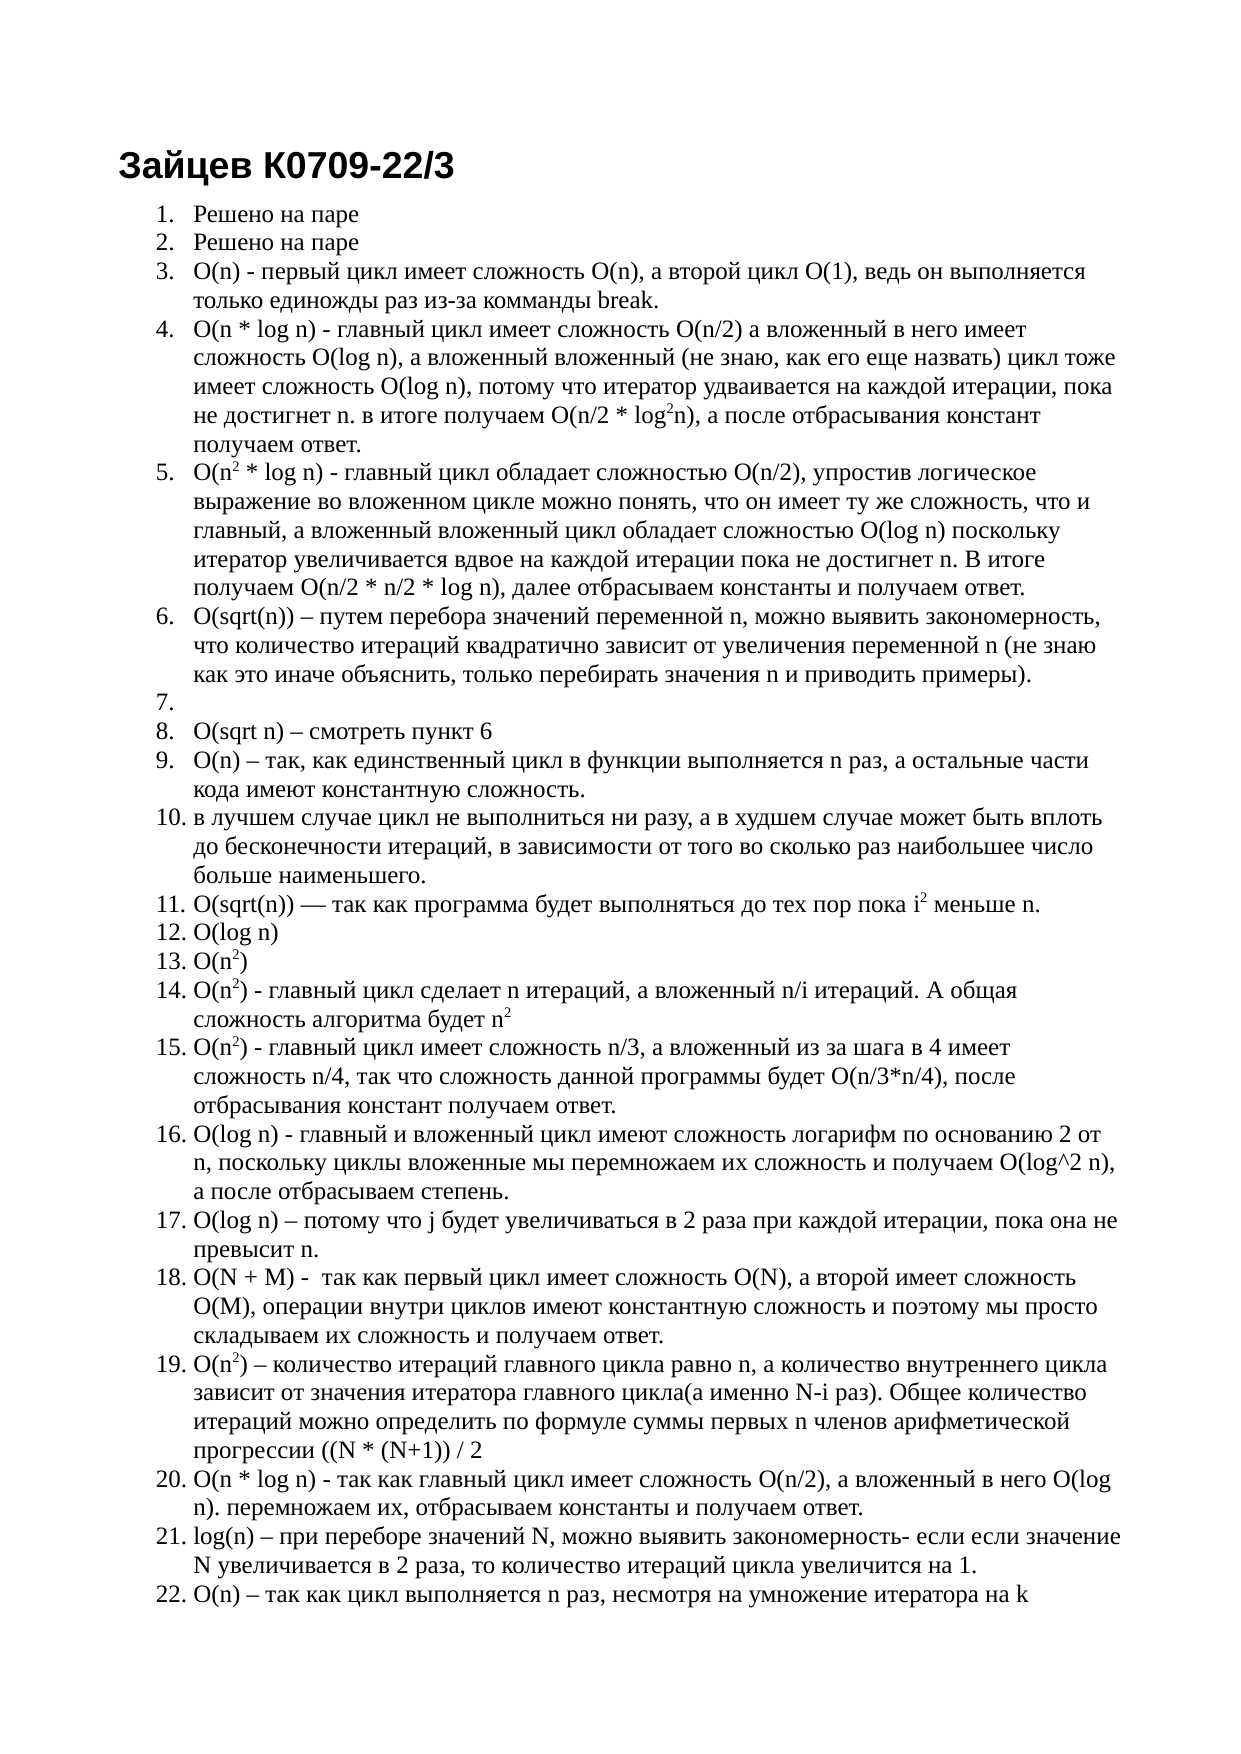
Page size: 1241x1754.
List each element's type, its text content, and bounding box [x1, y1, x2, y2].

list Решено на паре [156, 227, 1122, 256]
list O(sqrt n) – смотреть пункт 6 [156, 716, 1122, 745]
list O(sqrt(n)) – путем перебора значений переменной n, можно выявить закономерность, что количество итераций квадратично зависит от увеличения переменной n (не знаю как это иначе объяснить, только перебирать значения n и приводить примеры). [156, 601, 1122, 687]
list O(n2 * log n) - главный цикл обладает сложностью O(n/2), упростив логическое выражение во вложенном цикле можно понять, что он имеет ту же сложность, что и главный, а вложенный вложенный цикл обладает сложностью O(log n) поскольку итератор увеличивается вдвое на каждой итерации пока не достигнет n. В итоге получаем O(n/2 * n/2 * log n), далее отбрасываем константы и получаем ответ. [156, 457, 1122, 601]
list O(N + M) - так как первый цикл имеет сложность O(N), а второй имеет сложность O(M), операции внутри циклов имеют константную сложность и поэтому мы просто складываем их сложность и получаем ответ. [156, 1262, 1122, 1349]
list O(log n) - главный и вложенный цикл имеют сложность логарифм по основанию 2 от n, поскольку циклы вложенные мы перемножаем их сложность и получаем O(log^2 n), а после отбрасываем степень. [156, 1119, 1122, 1205]
list O(n2) - главный цикл сделает n итераций, а вложенный n/i итераций. А общая сложность алгоритма будет n2 [156, 975, 1122, 1032]
list O(n) - первый цикл имеет сложность O(n), а второй цикл O(1), ведь он выполняется только единожды раз из-за комманды break. [156, 256, 1122, 314]
list в лучшем случае цикл не выполниться ни разу, а в худшем случае может быть вплоть до бесконечности итераций, в зависимости от того во сколько раз наибольшее число больше наименьшего. [156, 802, 1122, 889]
list O(n * log n) - так как главный цикл имеет сложность O(n/2), а вложенный в него O(log n). перемножаем их, отбрасываем константы и получаем ответ. [156, 1464, 1122, 1521]
list Решено на паре [156, 199, 1122, 227]
list O(sqrt(n)) — так как программа будет выполняться до тех пор пока i2 меньше n. [156, 889, 1122, 917]
list O(log n) – потому что j будет увеличиваться в 2 раза при каждой итерации, пока она не превысит n. [156, 1205, 1122, 1262]
list log(n) – при переборе значений N, можно выявить закономерность- если если значение N увеличивается в 2 раза, то количество итераций цикла увеличится на 1. [156, 1521, 1122, 1579]
list O(n2) [156, 946, 1122, 975]
list O(n2) - главный цикл имеет сложность n/3, а вложенный из за шага в 4 имеет сложность n/4, так что сложность данной программы будет O(n/3*n/4), после отбрасывания констант получаем ответ. [156, 1032, 1122, 1119]
list O(log n) [156, 917, 1122, 946]
list O(n) – так как цикл выполняется n раз, несмотря на умножение итератора на k [156, 1579, 1122, 1607]
list O(n2) – количество итераций главного цикла равно n, а количество внутреннего цикла зависит от значения итератора главного цикла(а именно N-i раз). Общее количество итераций можно определить по формуле суммы первых n членов арифметической прогрессии ((N * (N+1)) / 2 [156, 1349, 1122, 1464]
list O(n * log n) - главный цикл имеет сложность O(n/2) а вложенный в него имеет сложность O(log n), а вложенный вложенный (не знаю, как его еще назвать) цикл тоже имеет сложность O(log n), потому что итератор удваивается на каждой итерации, пока не достигнет n. в итоге получаем O(n/2 * log2n), а после отбрасывания констант получаем ответ. [156, 314, 1122, 457]
subtitle Зайцев К0709-22/3 [118, 143, 1122, 186]
list O(n) – так, как единственный цикл в функции выполняется n раз, а остальные части кода имеют константную сложность. [156, 745, 1122, 802]
